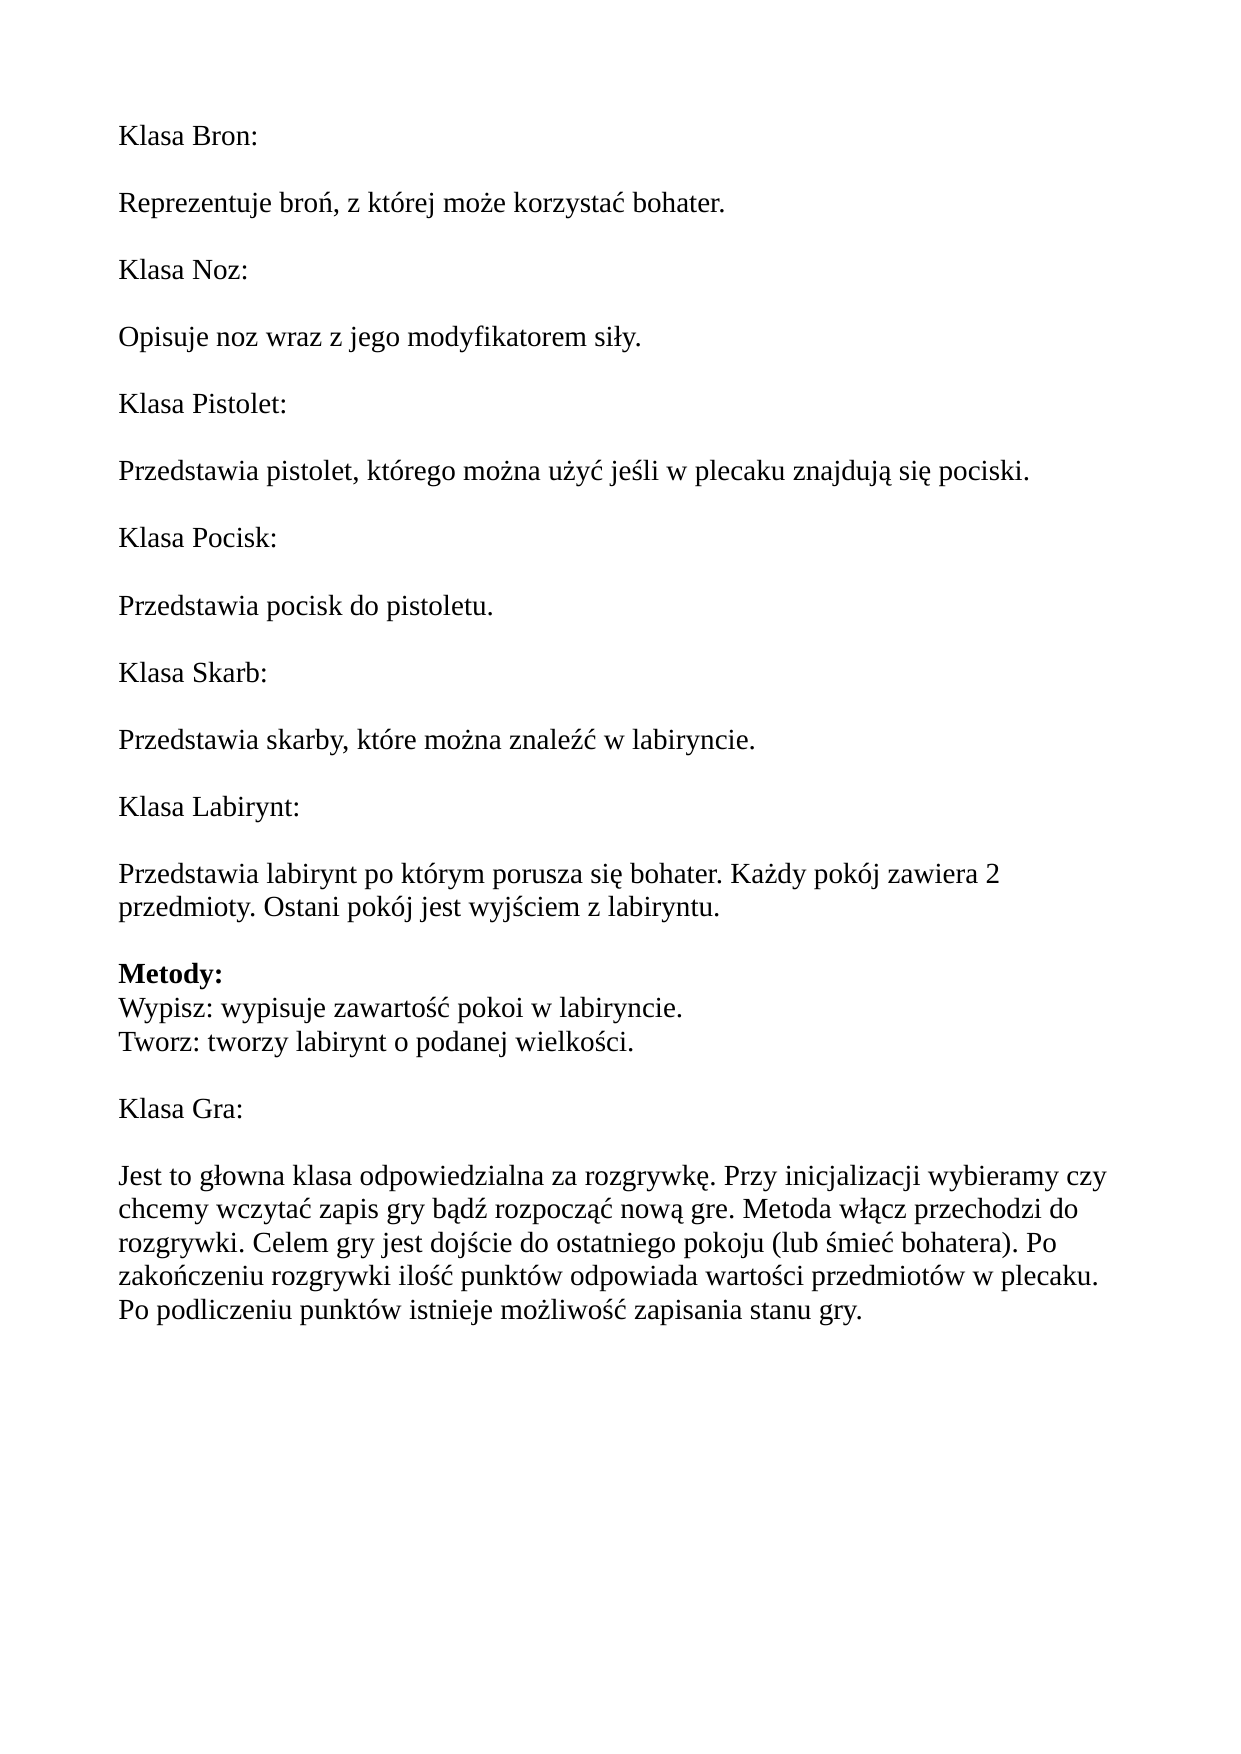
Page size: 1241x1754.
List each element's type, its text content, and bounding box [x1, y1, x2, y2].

text Klasa Bron: [118, 118, 1122, 152]
text Reprezentuje broń, z której może korzystać bohater. [118, 185, 1122, 219]
text Klasa Gra: [118, 1091, 1122, 1124]
text Tworz: tworzy labirynt o podanej wielkości. [118, 1024, 1122, 1057]
text Jest to głowna klasa odpowiedzialna za rozgrywkę. Przy inicjalizacji wybieramy czy chcemy wczytać zapis gry bądź rozpocząć nową gre. Metoda włącz przechodzi do rozgrywki. Celem gry jest dojście do ostatniego pokoju (lub śmieć bohatera). Po zakończeniu rozgrywki ilość punktów odpowiada wartości przedmiotów w plecaku. Po podliczeniu punktów istnieje możliwość zapisania stanu gry. [118, 1158, 1122, 1326]
text Przedstawia skarby, które można znaleźć w labiryncie. [118, 722, 1122, 755]
text Klasa Pocisk: [118, 521, 1122, 554]
text Wypisz: wypisuje zawartość pokoi w labiryncie. [118, 990, 1122, 1024]
text Przedstawia labirynt po którym porusza się bohater. Każdy pokój zawiera 2 przedmioty. Ostani pokój jest wyjściem z labiryntu. [118, 856, 1122, 923]
text Metody: [118, 957, 1122, 990]
text Przedstawia pistolet, którego można użyć jeśli w plecaku znajdują się pociski. [118, 453, 1122, 487]
text Opisuje noz wraz z jego modyfikatorem siły. [118, 319, 1122, 353]
text Klasa Noz: [118, 252, 1122, 286]
text Klasa Skarb: [118, 655, 1122, 688]
text Klasa Labirynt: [118, 789, 1122, 822]
text Klasa Pistolet: [118, 386, 1122, 420]
text Przedstawia pocisk do pistoletu. [118, 588, 1122, 621]
